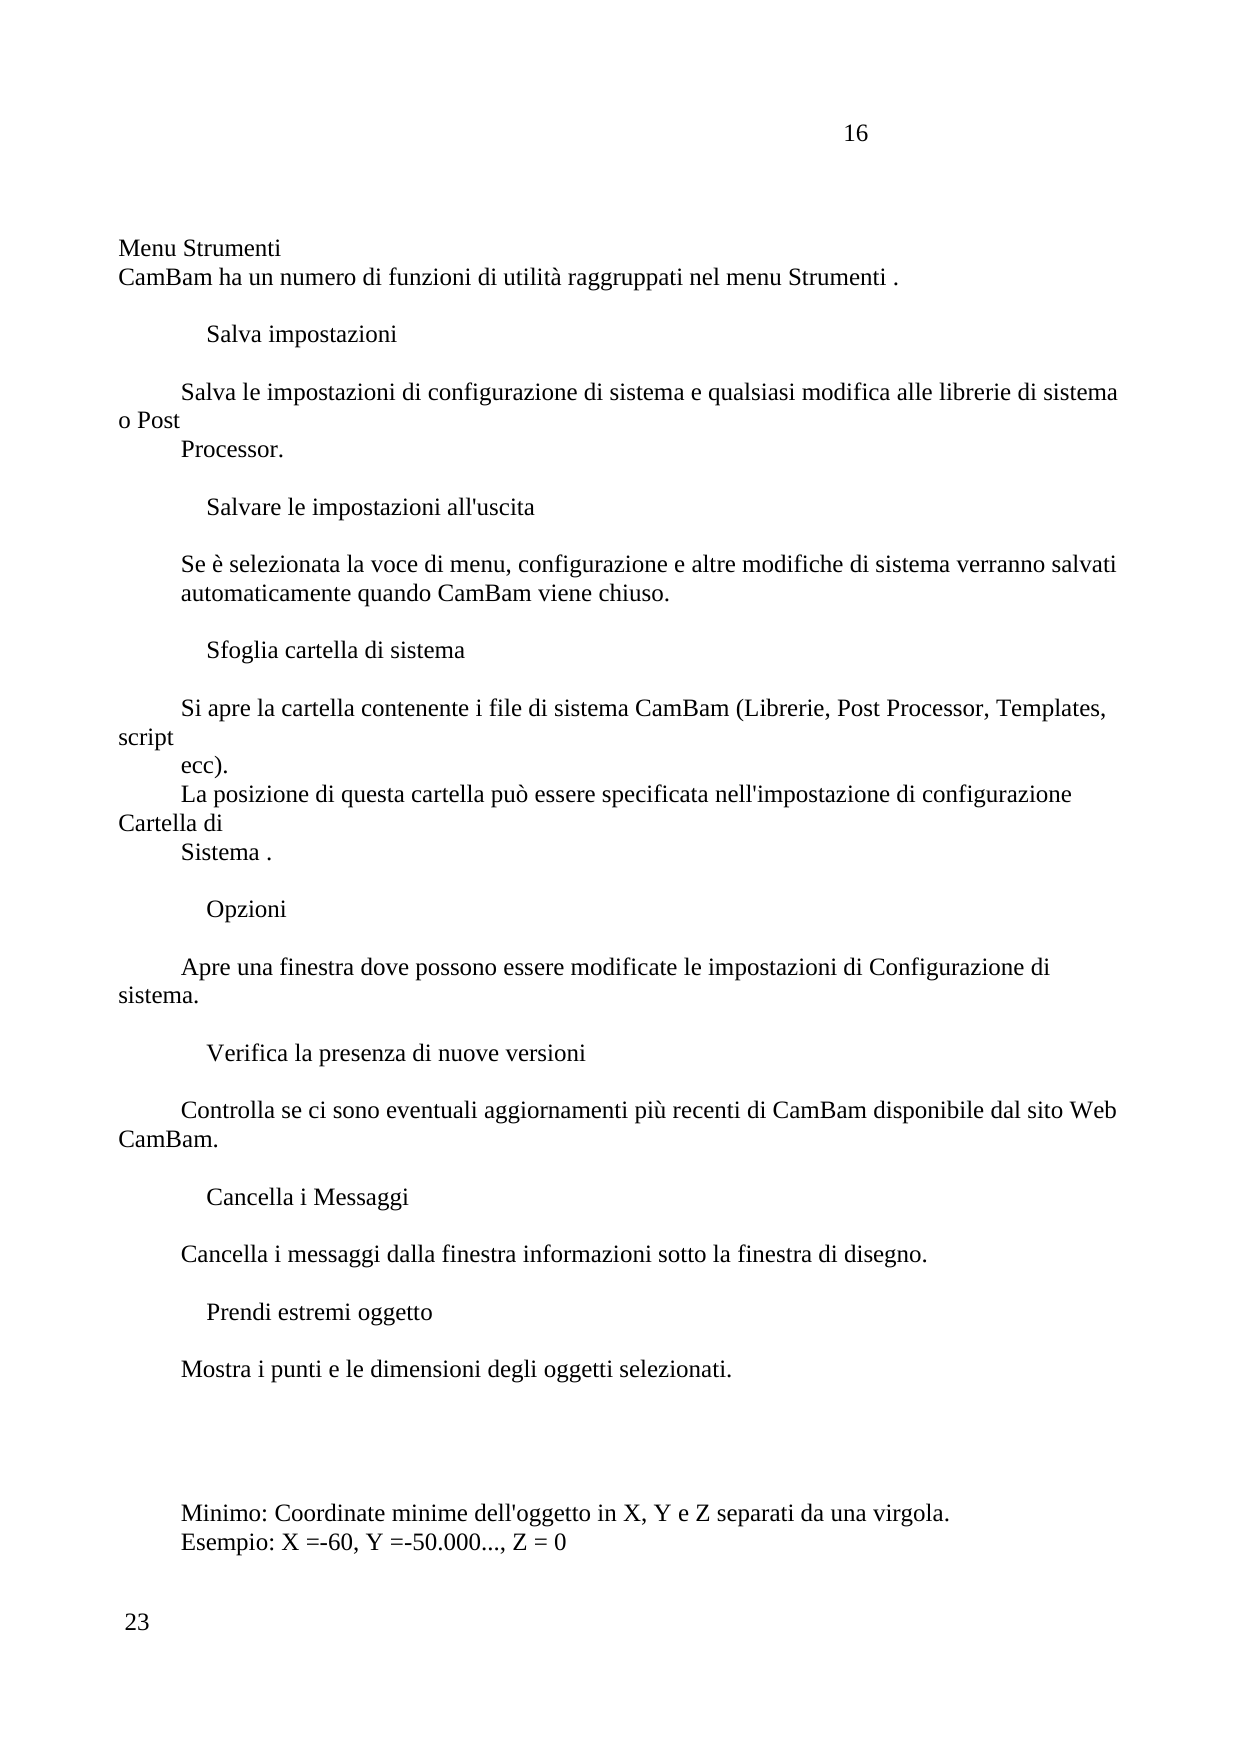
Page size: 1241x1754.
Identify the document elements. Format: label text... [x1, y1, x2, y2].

text  Verifica la presenza di nuove versioni [118, 1038, 1122, 1067]
text  Prendi estremi oggetto [118, 1297, 1122, 1326]
text ecc). [118, 751, 1122, 779]
text Salva le impostazioni di configurazione di sistema e qualsiasi modifica alle librerie di sistema o Post [118, 377, 1122, 434]
text Sistema . [118, 837, 1122, 866]
text Controlla se ci sono eventuali aggiornamenti più recenti di CamBam disponibile dal sito Web CamBam. [118, 1096, 1122, 1153]
text La posizione di questa cartella può essere specificata nell'impostazione di configurazione Cartella di [118, 779, 1122, 837]
text  Salva impostazioni [118, 319, 1122, 348]
text 16 [118, 118, 1122, 147]
text Processor. [118, 434, 1122, 463]
text Apre una finestra dove possono essere modificate le impostazioni di Configurazione di sistema. [118, 952, 1122, 1009]
text Se è selezionata la voce di menu, configurazione e altre modifiche di sistema verranno salvati [118, 549, 1122, 578]
text Minimo: Coordinate minime dell'oggetto in X, Y e Z separati da una virgola. [118, 1498, 1122, 1527]
text Si apre la cartella contenente i file di sistema CamBam (Librerie, Post Processor, Templates, script [118, 693, 1122, 751]
text  Cancella i Messaggi [118, 1182, 1122, 1211]
text Mostra i punti e le dimensioni degli oggetti selezionati. [118, 1354, 1122, 1383]
text Cancella i messaggi dalla finestra informazioni sotto la finestra di disegno. [118, 1239, 1122, 1268]
text  Sfoglia cartella di sistema [118, 636, 1122, 664]
text  Salvare le impostazioni all'uscita [118, 492, 1122, 521]
text Menu Strumenti [118, 233, 1122, 262]
text  Opzioni [118, 894, 1122, 923]
text automaticamente quando CamBam viene chiuso. [118, 578, 1122, 607]
text Esempio: X =-60, Y =-50.000..., Z = 0 [118, 1527, 1122, 1556]
text CamBam ha un numero di funzioni di utilità raggruppati nel menu Strumenti . [118, 262, 1122, 291]
